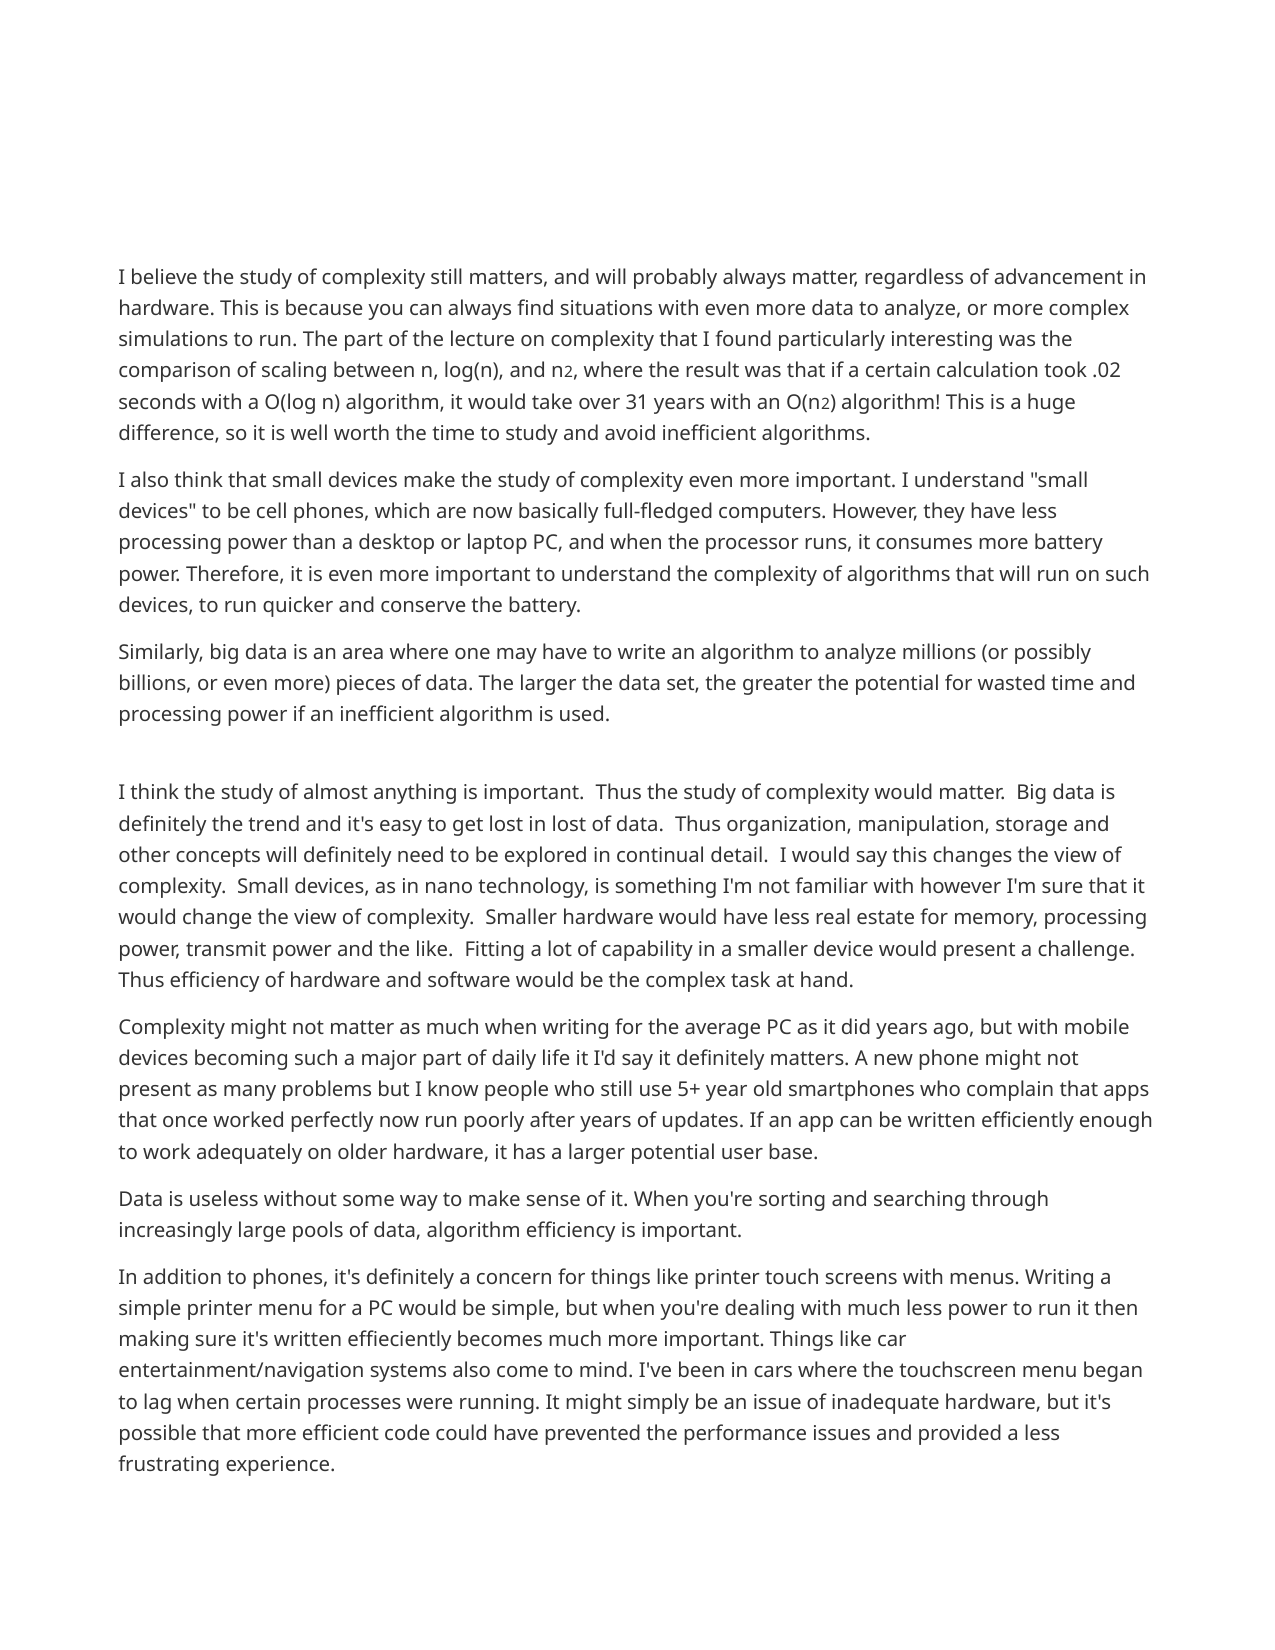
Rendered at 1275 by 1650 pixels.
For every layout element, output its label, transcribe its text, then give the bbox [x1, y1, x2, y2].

text Similarly, big data is an area where one may have to write an algorithm to analyze millions (or possibly billions, or even more) pieces of data. The larger the data set, the greater the potential for wasted time and processing power if an inefficient algorithm is used. [118, 634, 1157, 727]
text Complexity might not matter as much when writing for the average PC as it did years ago, but with mobile devices becoming such a major part of daily life it I'd say it definitely matters. A new phone might not present as many problems but I know people who still use 5+ year old smartphones who complain that apps that once worked perfectly now run poorly after years of updates. If an app can be written efficiently enough to work adequately on older hardware, it has a larger potential user base. [118, 1009, 1157, 1165]
text In addition to phones, it's definitely a concern for things like printer touch screens with menus. Writing a simple printer menu for a PC would be simple, but when you're dealing with much less power to run it then making sure it's written effieciently becomes much more important. Things like car entertainment/navigation systems also come to mind. I've been in cars where the touchscreen menu began to lag when certain processes were running. It might simply be an issue of inadequate hardware, but it's possible that more efficient code could have prevented the performance issues and provided a less frustrating experience. [118, 1259, 1157, 1477]
text Data is useless without some way to make sense of it. When you're sorting and searching through increasingly large pools of data, algorithm efficiency is important. [118, 1181, 1157, 1243]
text I believe the study of complexity still matters, and will probably always matter, regardless of advancement in hardware. This is because you can always find situations with even more data to analyze, or more complex simulations to run. The part of the lecture on complexity that I found particularly interesting was the comparison of scaling between n, log(n), and n2, where the result was that if a certain calculation took .02 seconds with a O(log n) algorithm, it would take over 31 years with an O(n2) algorithm! This is a huge difference, so it is well worth the time to study and avoid inefficient algorithms. [118, 259, 1157, 446]
text I think the study of almost anything is important. Thus the study of complexity would matter. Big data is definitely the trend and it's easy to get lost in lost of data. Thus organization, manipulation, storage and other concepts will definitely need to be explored in continual detail. I would say this changes the view of complexity. Small devices, as in nano technology, is something I'm not familiar with however I'm sure that it would change the view of complexity. Smaller hardware would have less real estate for memory, processing power, transmit power and the like. Fitting a lot of capability in a smaller device would present a challenge. Thus efficiency of hardware and software would be the complex task at hand. [118, 774, 1157, 993]
text I also think that small devices make the study of complexity even more important. I understand "small devices" to be cell phones, which are now basically full-fledged computers. However, they have less processing power than a desktop or laptop PC, and when the processor runs, it consumes more battery power. Therefore, it is even more important to understand the complexity of algorithms that will run on such devices, to run quicker and conserve the battery. [118, 462, 1157, 618]
